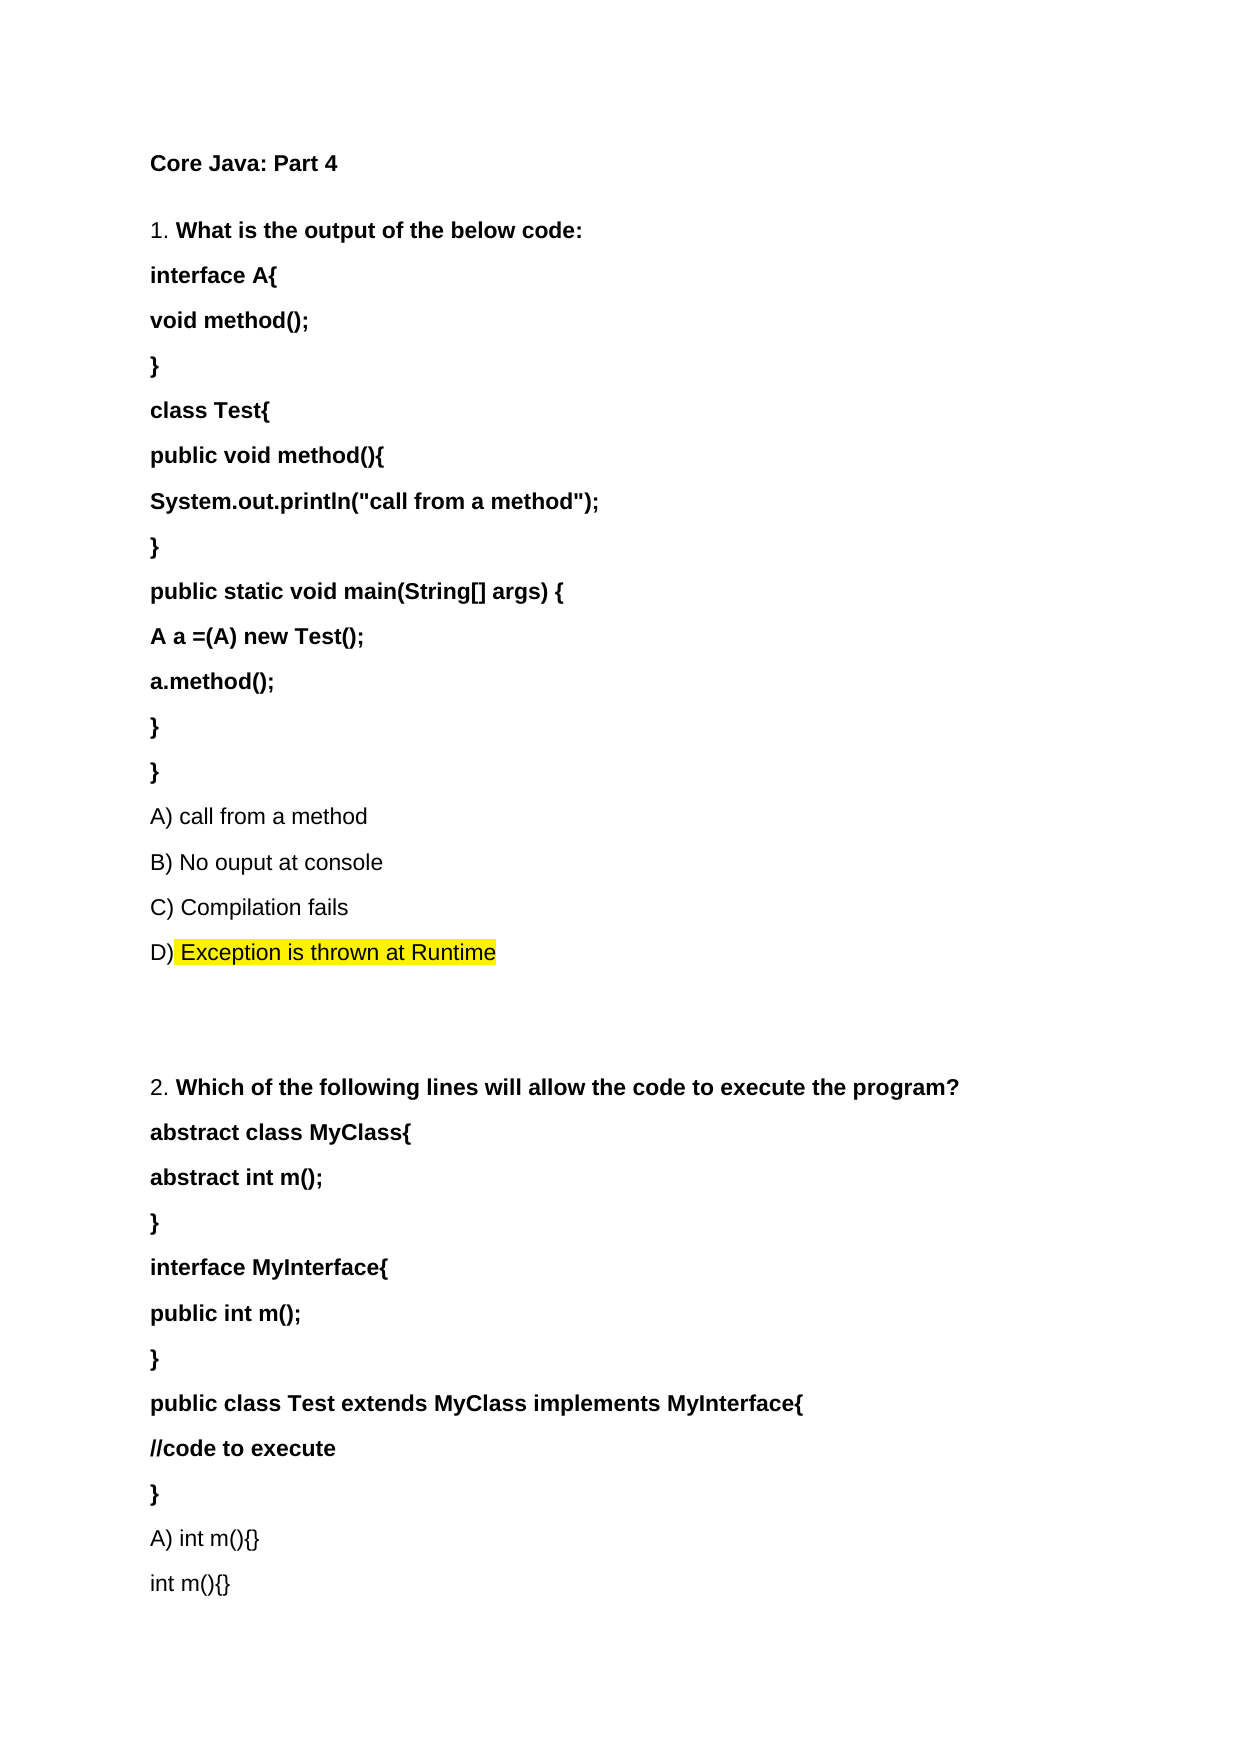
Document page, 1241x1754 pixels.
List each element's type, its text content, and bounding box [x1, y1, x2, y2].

text //code to execute [150, 1435, 1090, 1461]
text } [150, 533, 1090, 559]
text int m(){} [150, 1570, 1090, 1596]
text void method(); [150, 307, 1090, 333]
text } [150, 1344, 1090, 1371]
text } [150, 352, 1090, 379]
text Core Java: Part 4 [150, 150, 1090, 176]
text abstract int m(); [150, 1164, 1090, 1191]
text System.out.println("call from a method"); [150, 488, 1090, 514]
text interface MyInterface{ [150, 1254, 1090, 1281]
text 1. What is the output of the below code: [150, 217, 1090, 243]
text class Test{ [150, 397, 1090, 424]
text public int m(); [150, 1299, 1090, 1326]
text } [150, 1209, 1090, 1236]
text D) Exception is thrown at Runtime [150, 939, 1090, 965]
text interface A{ [150, 262, 1090, 288]
text a.method(); [150, 668, 1090, 694]
text C) Compilation fails [150, 893, 1090, 920]
text A a =(A) new Test(); [150, 623, 1090, 649]
text 2. Which of the following lines will allow the code to execute the program? [150, 1074, 1090, 1100]
text public class Test extends MyClass implements MyInterface{ [150, 1390, 1090, 1416]
text public void method(){ [150, 442, 1090, 469]
text abstract class MyClass{ [150, 1119, 1090, 1145]
text B) No ouput at console [150, 848, 1090, 875]
text A) call from a method [150, 803, 1090, 830]
text } [150, 713, 1090, 739]
text } [150, 758, 1090, 784]
text A) int m(){} [150, 1525, 1090, 1551]
text public static void main(String[] args) { [150, 578, 1090, 604]
text } [150, 1480, 1090, 1506]
